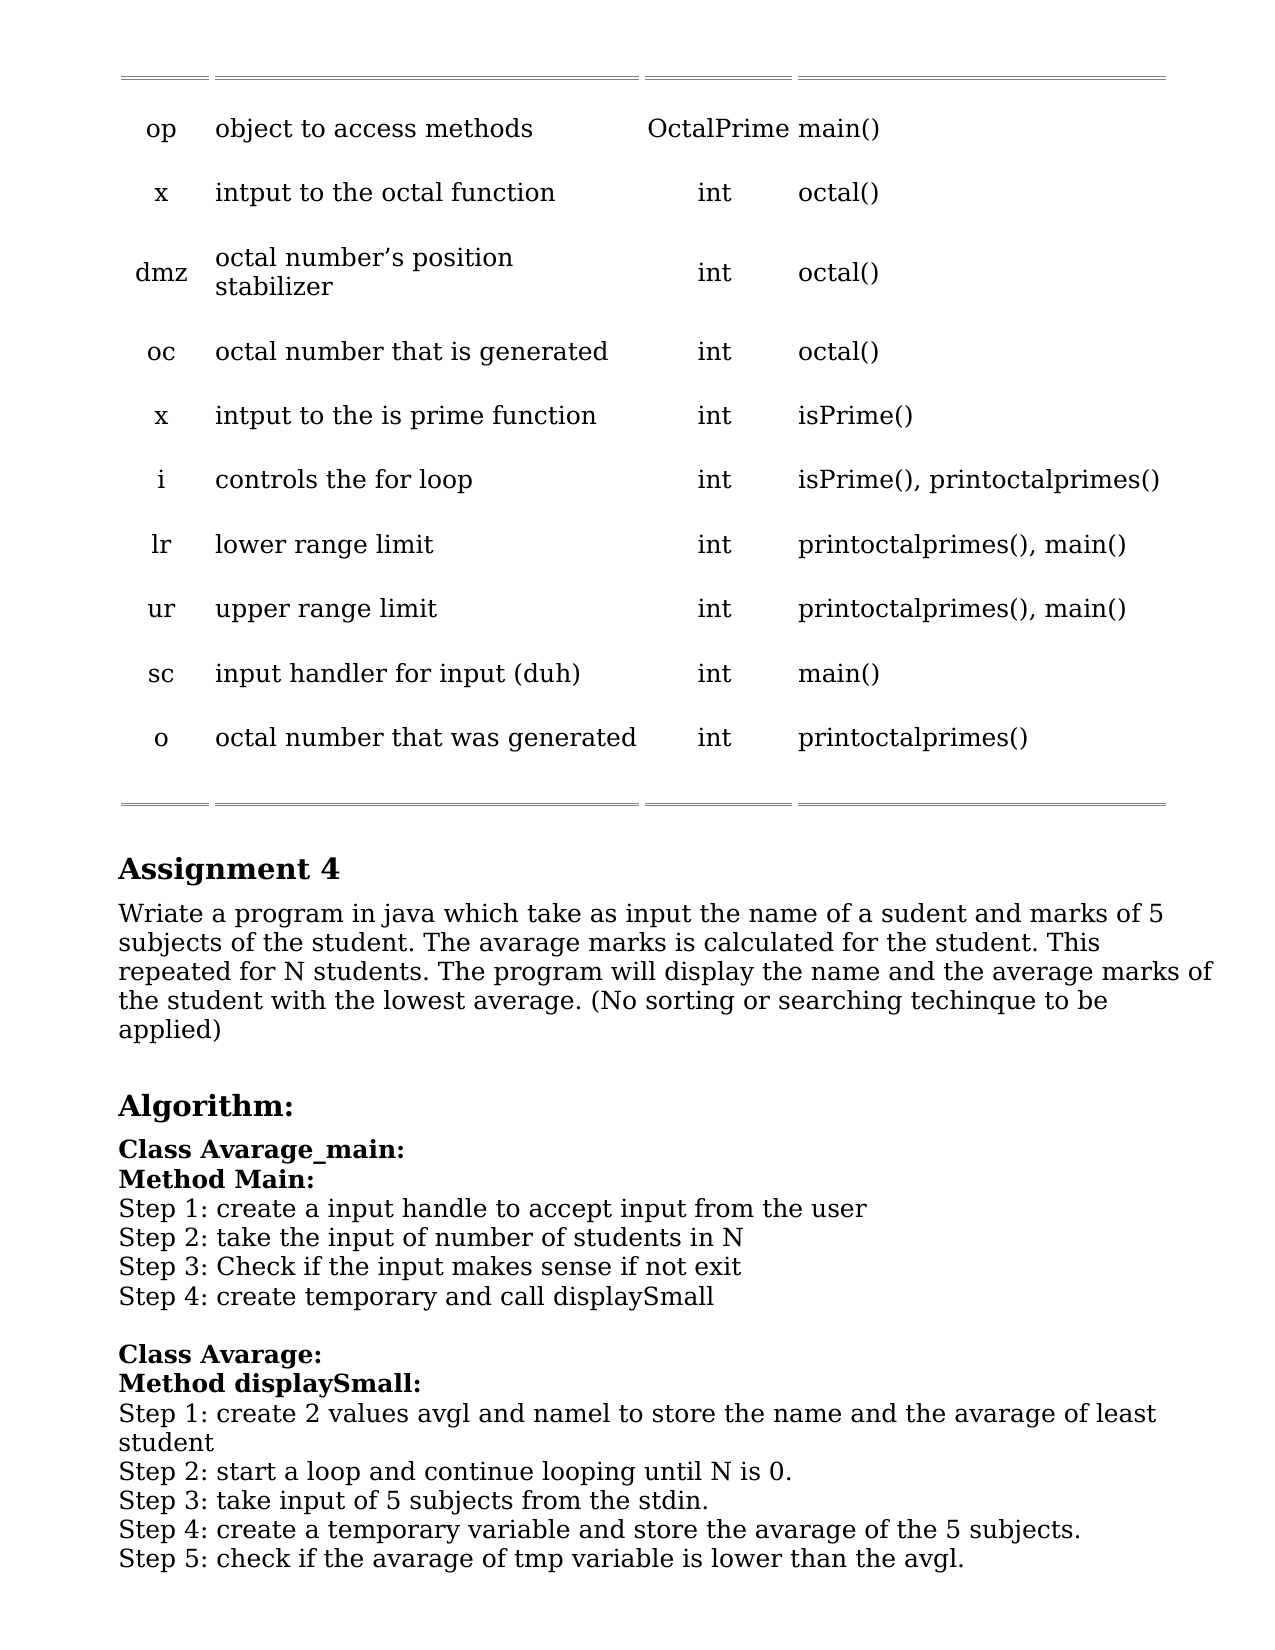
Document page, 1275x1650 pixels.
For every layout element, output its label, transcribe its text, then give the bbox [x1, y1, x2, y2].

table_cell octal number’s position stabilizer [212, 240, 642, 334]
subtitle Algorithm: [118, 1089, 1216, 1123]
table_cell octal() [795, 240, 1168, 334]
table_cell int [642, 656, 795, 721]
table_cell i [118, 463, 212, 527]
table_cell intput to the is prime function [212, 398, 642, 463]
table_cell [118, 59, 212, 111]
table_cell ur [118, 592, 212, 656]
text Wriate a program in java which take as input the name of a sudent and marks of 5 subjects of the student. The avarage marks is calculated for the student. This repeated for N students. The program will display the name and the average marks of the student with the lowest average. (No sorting or searching techinque to be applied) [118, 899, 1216, 1044]
table_cell [642, 59, 795, 111]
table_cell isPrime(), printoctalprimes() [795, 463, 1168, 527]
table_cell int [642, 398, 795, 463]
table_cell [118, 785, 212, 837]
subtitle Assignment 4 [118, 852, 1216, 886]
table_cell octal() [795, 176, 1168, 240]
table_cell printoctalprimes() [795, 721, 1168, 785]
table_cell isPrime() [795, 398, 1168, 463]
table_cell upper range limit [212, 592, 642, 656]
table_cell octal number that is generated [212, 334, 642, 398]
table_cell [642, 785, 795, 837]
table_cell main() [795, 656, 1168, 721]
text Class Avarage_main: Method Main: Step 1: create a input handle to accept input from the user Step 2: take the input of number of students in N Step 3: Check if the input makes sense if not exit Step 4: create temporary and call displaySmall Class Avarage: Method displaySmall: Step 1: create 2 values avgl and namel to store the name and the avarage of least student Step 2: start a loop and continue looping until N is 0. Step 3: take input of 5 subjects from the stdin. Step 4: create a temporary variable and store the avarage of the 5 subjects. Step 5: check if the avarage of tmp variable is lower than the avgl. [118, 1135, 1216, 1574]
table_cell lr [118, 527, 212, 592]
table_cell [212, 59, 642, 111]
table_cell octal number that was generated [212, 721, 642, 785]
table_cell int [642, 176, 795, 240]
table_cell x [118, 398, 212, 463]
table_cell octal() [795, 334, 1168, 398]
table_cell int [642, 592, 795, 656]
table_cell dmz [118, 240, 212, 334]
table_cell input handler for input (duh) [212, 656, 642, 721]
table_cell int [642, 721, 795, 785]
table_cell [212, 785, 642, 837]
table_cell controls the for loop [212, 463, 642, 527]
table_cell int [642, 527, 795, 592]
table_cell int [642, 334, 795, 398]
table_cell int [642, 240, 795, 334]
table_cell oc [118, 334, 212, 398]
table_cell o [118, 721, 212, 785]
table_cell printoctalprimes(), main() [795, 592, 1168, 656]
table_cell [795, 59, 1168, 111]
table_cell int [642, 463, 795, 527]
table_cell [795, 785, 1168, 837]
table_cell printoctalprimes(), main() [795, 527, 1168, 592]
table_cell op [118, 111, 212, 176]
table_cell main() [795, 111, 1168, 176]
table_cell x [118, 176, 212, 240]
table_cell lower range limit [212, 527, 642, 592]
table_cell OctalPrime [642, 111, 795, 176]
table_cell intput to the octal function [212, 176, 642, 240]
table_cell sc [118, 656, 212, 721]
table_cell object to access methods [212, 111, 642, 176]
